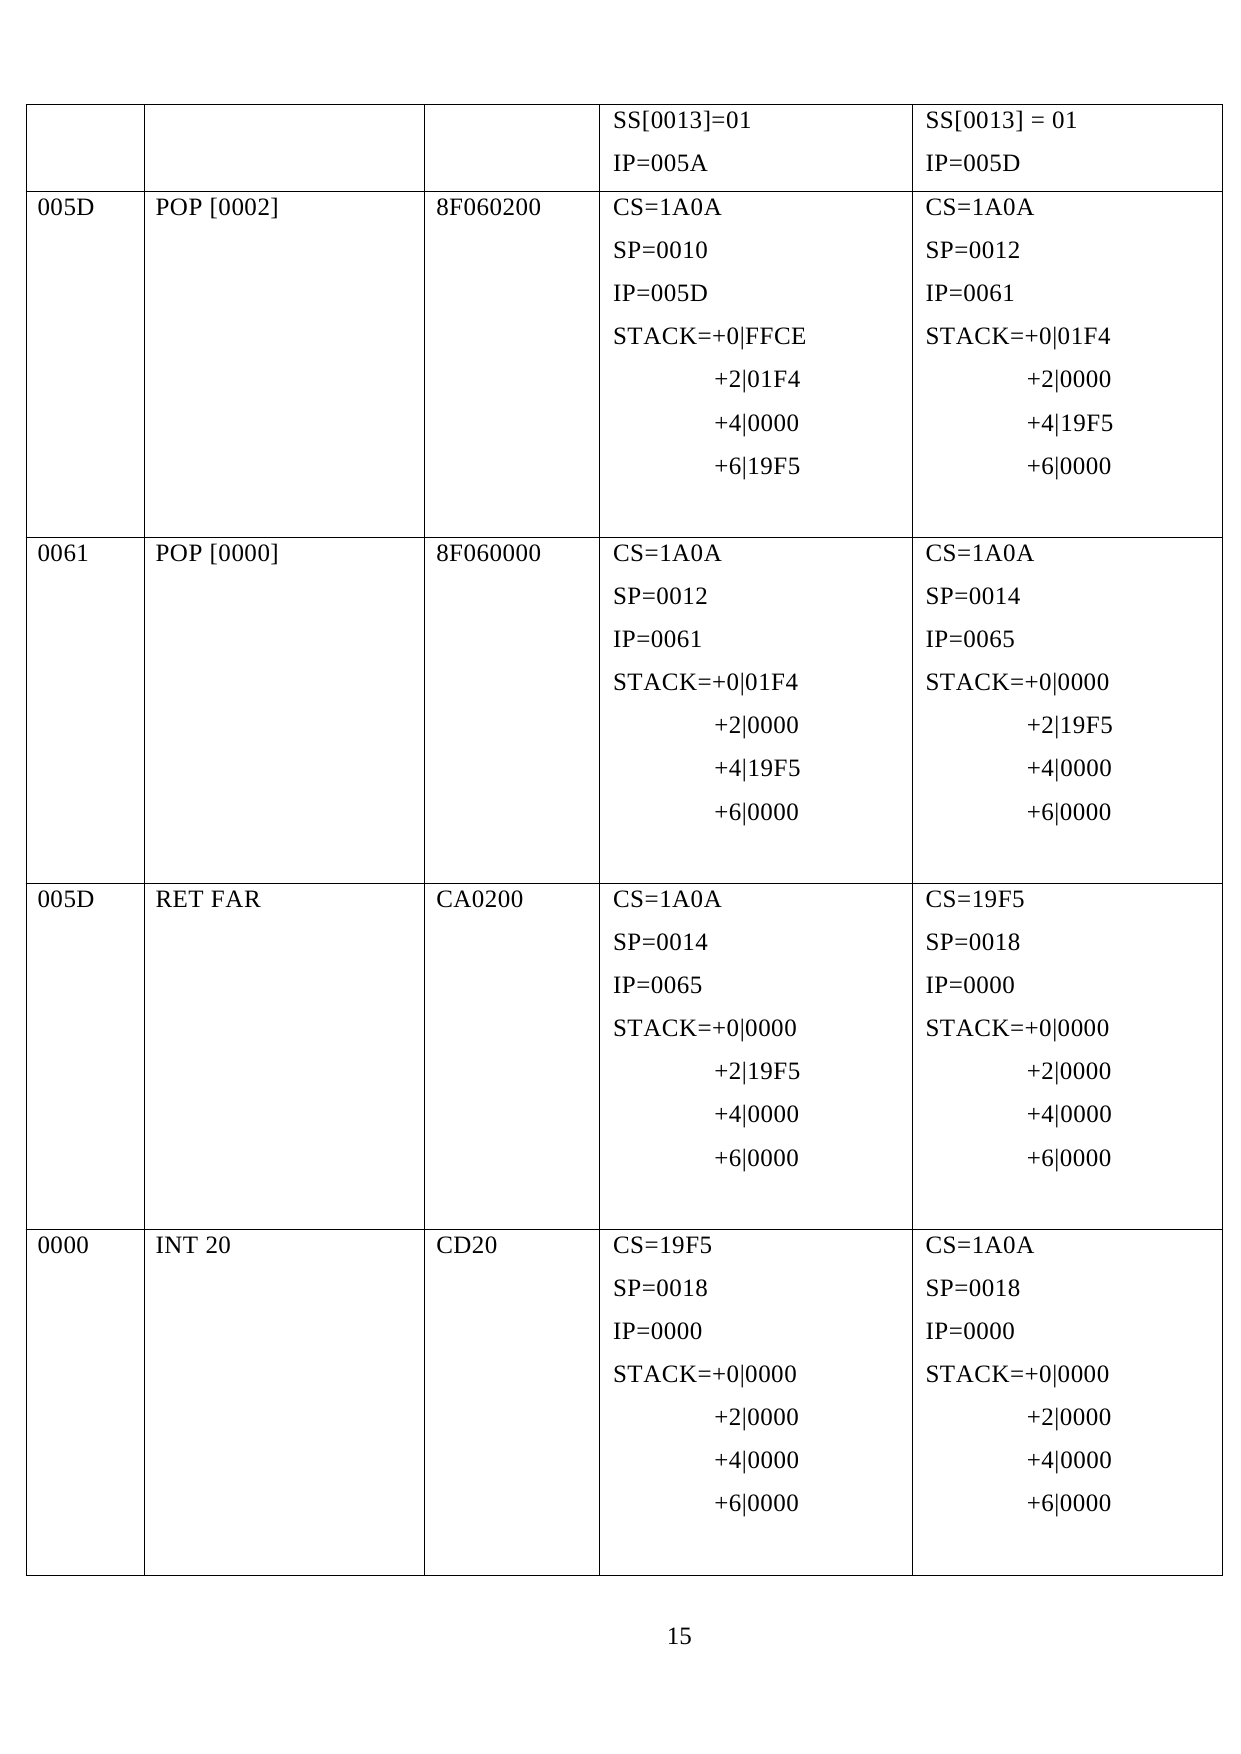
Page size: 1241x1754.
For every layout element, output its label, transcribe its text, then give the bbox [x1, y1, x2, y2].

table_cell 0000 [27, 1230, 144, 1575]
table_cell [145, 105, 424, 191]
table_cell 8F060200 [425, 192, 599, 537]
table_cell 005D [27, 192, 144, 537]
table_cell [27, 105, 144, 191]
table_cell 0061 [27, 538, 144, 883]
table_cell INT 20 [145, 1230, 424, 1575]
table_cell 8F060000 [425, 538, 599, 883]
table_cell POP [0000] [145, 538, 424, 883]
table_cell cs=1a0a sp=0010 ip=005d STACK=+0|FFCE +2|01F4 +4|0000 +6|19f5 [600, 192, 912, 537]
table_cell cs=1a0a sp=0012 ip=0061 STACK=+0|01F4 +2|0000 +4|19F5 +6|0000 [600, 538, 912, 883]
table_cell Ret far [145, 884, 424, 1229]
table_cell ss[0013]=01 IP=005a [600, 105, 912, 191]
table_cell ca0200 [425, 884, 599, 1229]
table_cell cs=1A0A sp=0018 ip=0000 STACK=+0|0000 +2|0000 +4|0000 +6|0000 [913, 1230, 1222, 1575]
table_cell cs=1a0a sp=0014 ip=0065 STACK=+0|0000 +2|19F5 +4|0000 +6|0000 [913, 538, 1222, 883]
table_cell [425, 105, 599, 191]
table_cell 005D [27, 884, 144, 1229]
table_cell cs=19F5 sp=0018 ip=0000 STACK=+0|0000 +2|0000 +4|0000 +6|0000 [600, 1230, 912, 1575]
table_cell CD20 [425, 1230, 599, 1575]
table_cell POP [0002] [145, 192, 424, 537]
table_cell ss[0013] = 01 ip=005d [913, 105, 1222, 191]
table_cell cs=1a0a sp=0014 ip=0065 STACK=+0|0000 +2|19F5 +4|0000 +6|0000 [600, 884, 912, 1229]
table_cell cs=19F5 sp=0018 ip=0000 STACK=+0|0000 +2|0000 +4|0000 +6|0000 [913, 884, 1222, 1229]
table_cell cs=1a0a sp=0012 ip=0061 STACK=+0|01F4 +2|0000 +4|19F5 +6|0000 [913, 192, 1222, 537]
